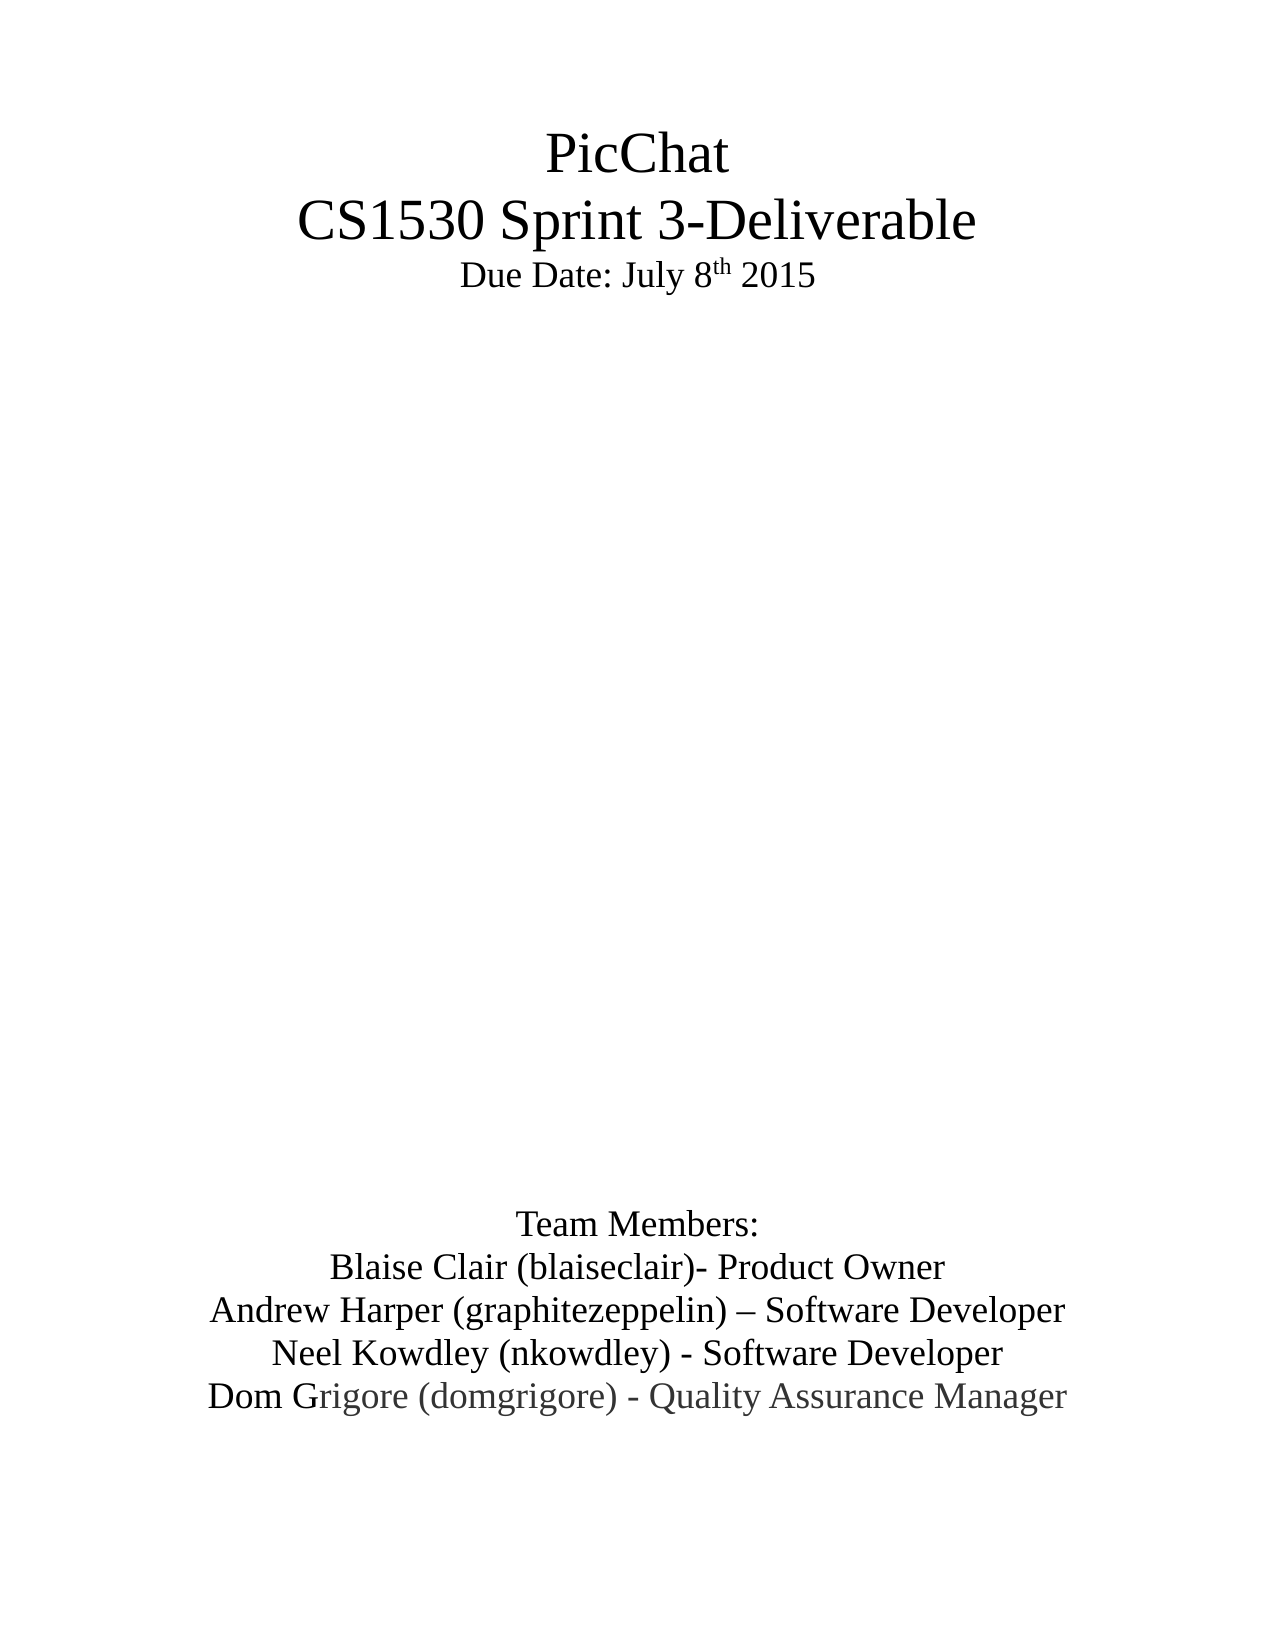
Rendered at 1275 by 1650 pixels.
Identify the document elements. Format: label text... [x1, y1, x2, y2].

text Andrew Harper (graphitezeppelin) – Software Developer [118, 1287, 1157, 1330]
text PicChat [118, 118, 1157, 185]
text CS1530 Sprint 3-Deliverable [118, 185, 1157, 252]
text Team Members: [118, 1201, 1157, 1244]
text Due Date: July 8th 2015 [118, 252, 1157, 295]
text Dom Grigore (domgrigore) - Quality Assurance Manager [118, 1373, 1157, 1417]
text Neel Kowdley (nkowdley) - Software Developer [118, 1330, 1157, 1373]
text Blaise Clair (blaiseclair)- Product Owner [118, 1244, 1157, 1287]
